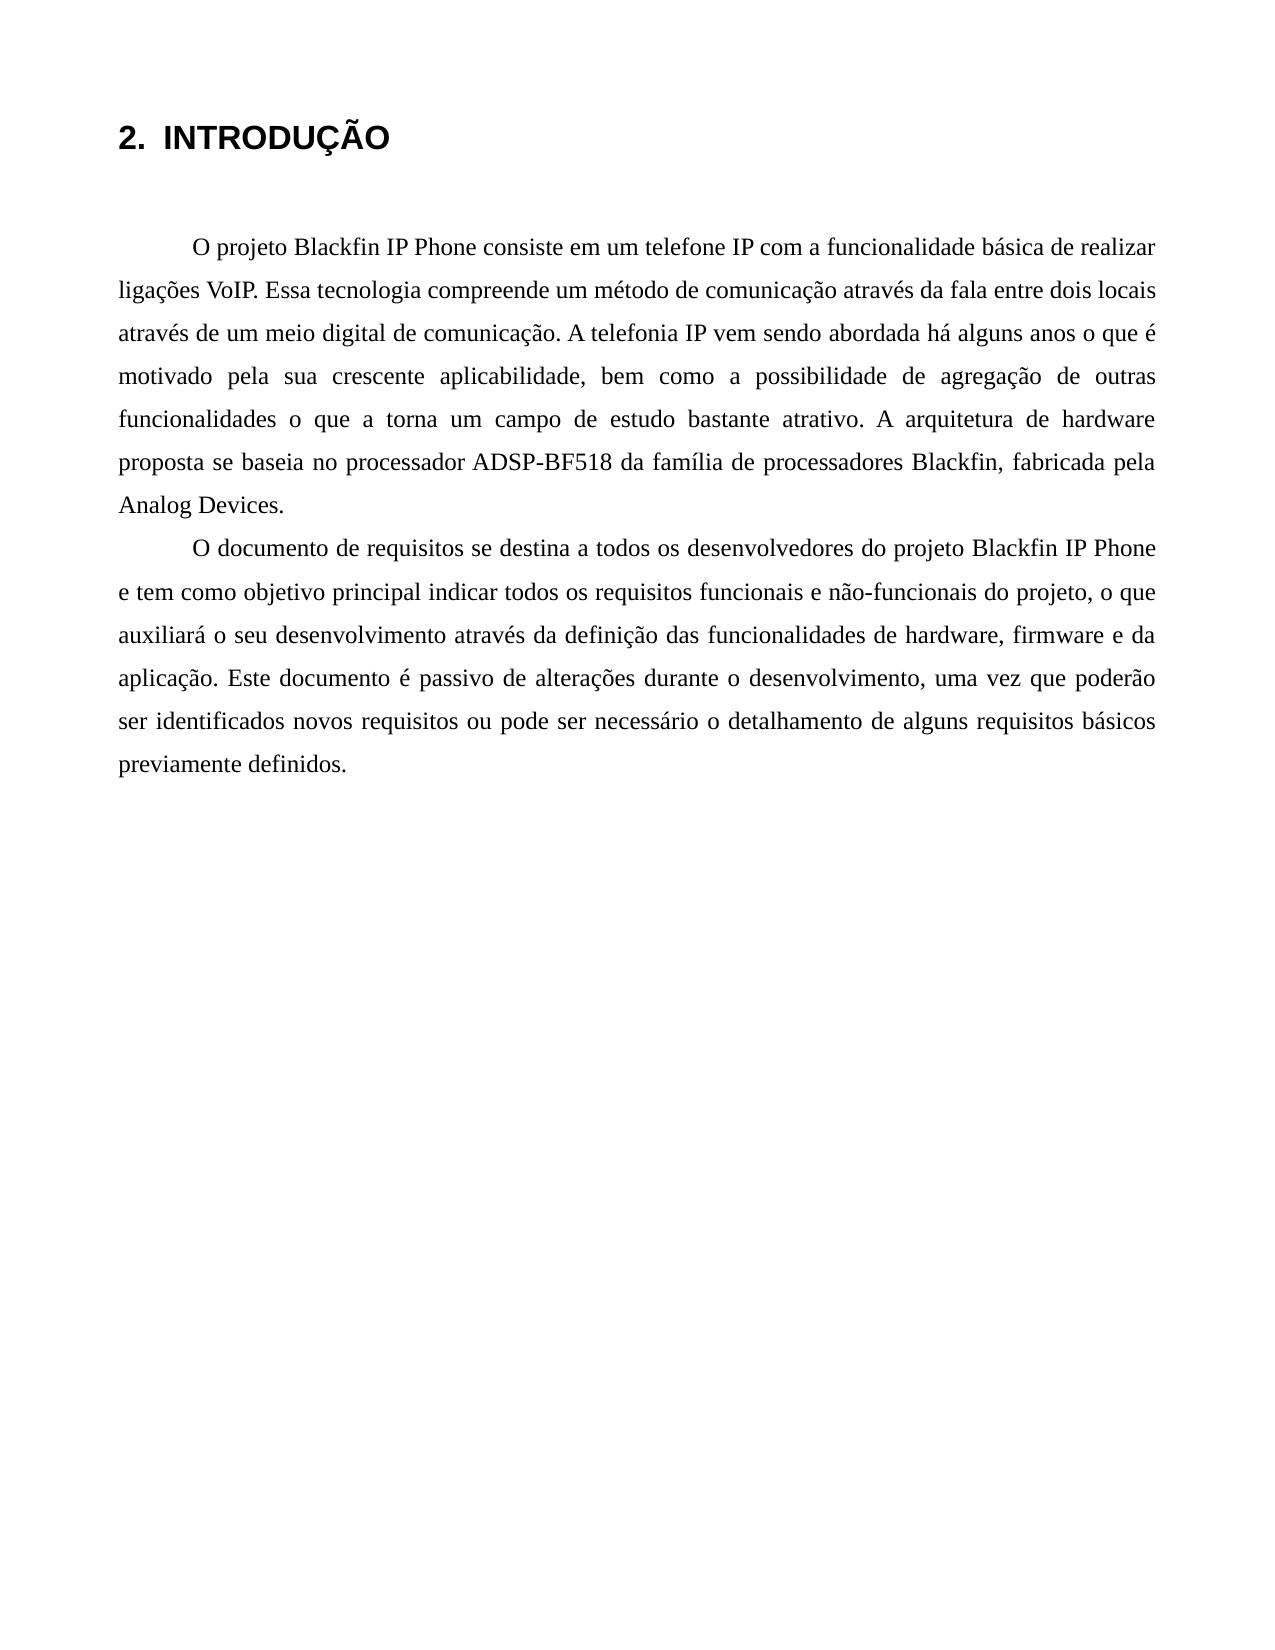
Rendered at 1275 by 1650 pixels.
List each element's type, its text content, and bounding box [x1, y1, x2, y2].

subtitle INTRODUÇÃO [118, 118, 1157, 157]
text O projeto Blackfin IP Phone consiste em um telefone IP com a funcionalidade básica de realizar ligações VoIP. Essa tecnologia compreende um método de comunicação através da fala entre dois locais através de um meio digital de comunicação. A telefonia IP vem sendo abordada há alguns anos o que é motivado pela sua crescente aplicabilidade, bem como a possibilidade de agregação de outras funcionalidades o que a torna um campo de estudo bastante atrativo. A arquitetura de hardware proposta se baseia no processador ADSP-BF518 da família de processadores Blackfin, fabricada pela Analog Devices. [118, 232, 1157, 519]
text O documento de requisitos se destina a todos os desenvolvedores do projeto Blackfin IP Phone e tem como objetivo principal indicar todos os requisitos funcionais e não-funcionais do projeto, o que auxiliará o seu desenvolvimento através da definição das funcionalidades de hardware, firmware e da aplicação. Este documento é passivo de alterações durante o desenvolvimento, uma vez que poderão ser identificados novos requisitos ou pode ser necessário o detalhamento de alguns requisitos básicos previamente definidos. [118, 533, 1157, 778]
